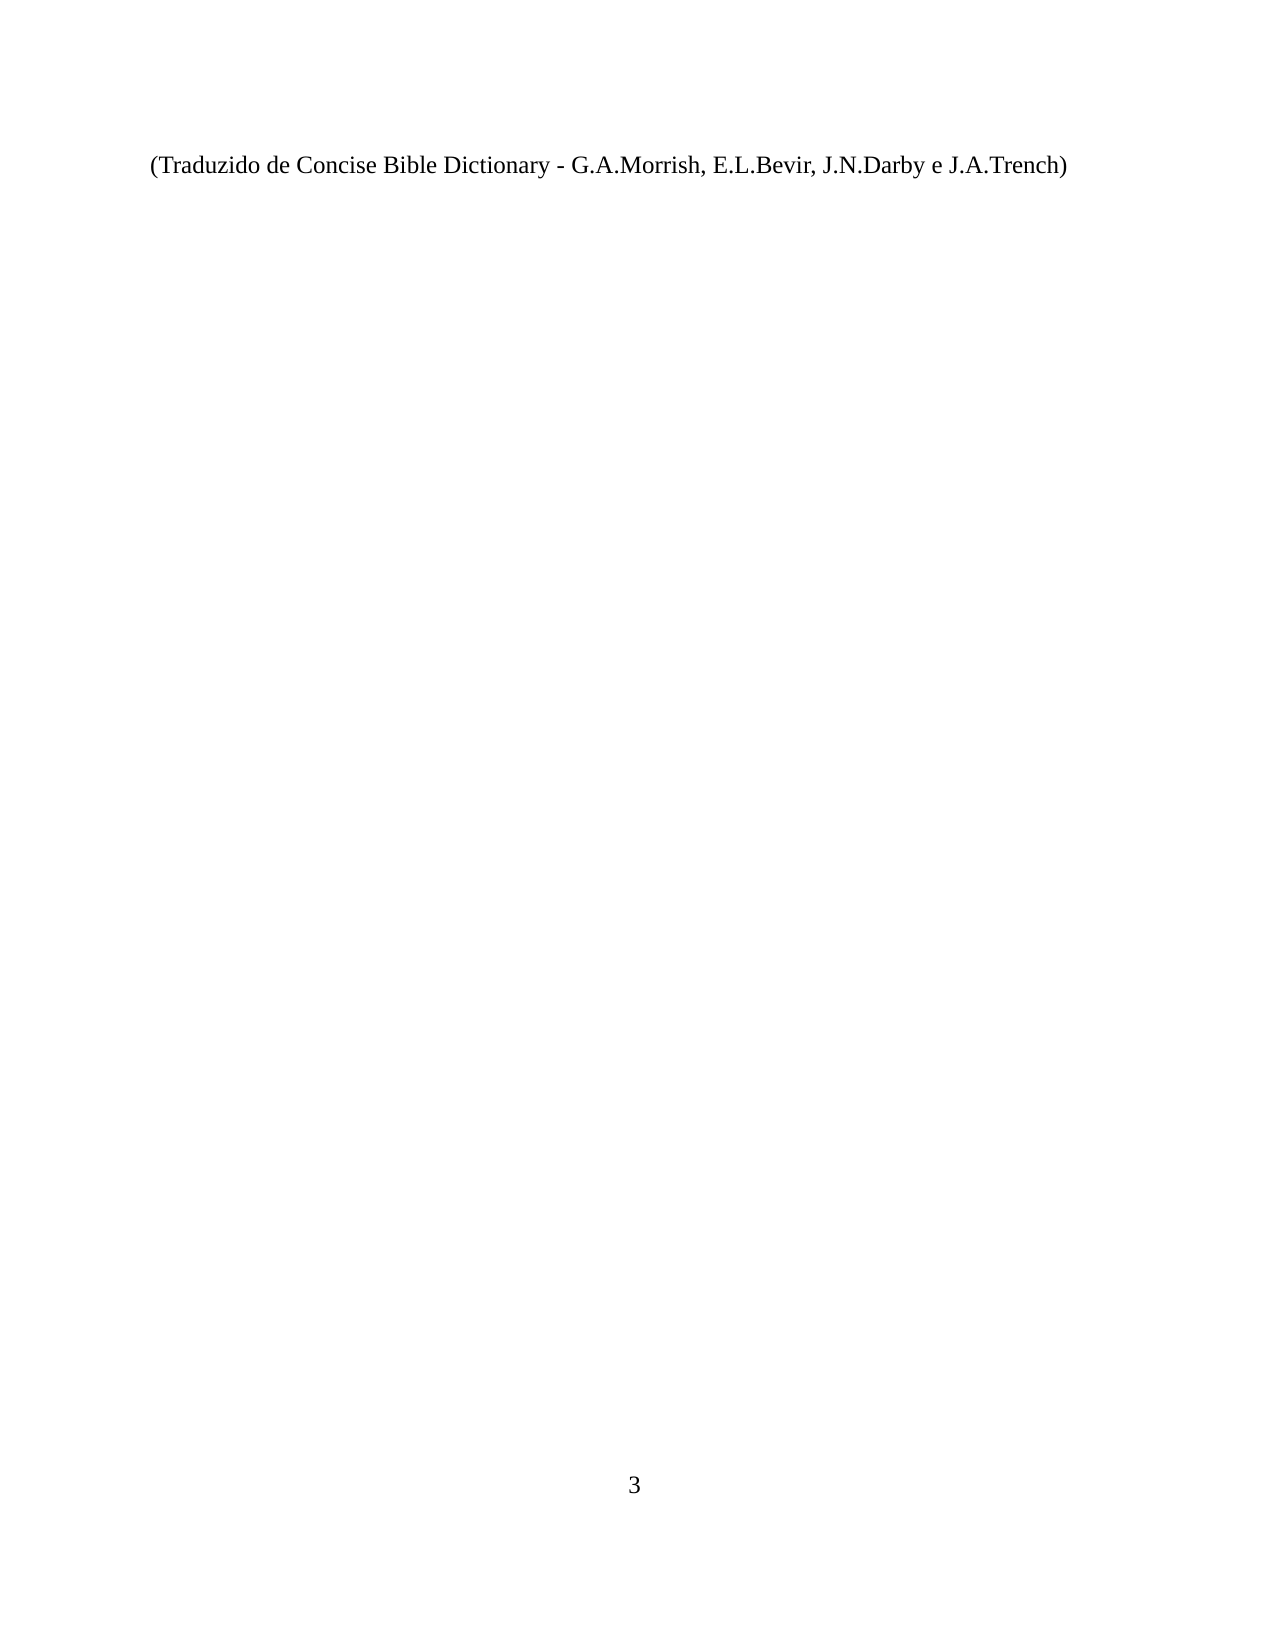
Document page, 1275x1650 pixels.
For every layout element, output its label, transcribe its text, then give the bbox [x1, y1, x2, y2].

text (Traduzido de Concise Bible Dictionary - G.A.Morrish, E.L.Bevir, J.N.Darby e J.A.Trench) [150, 150, 1125, 179]
